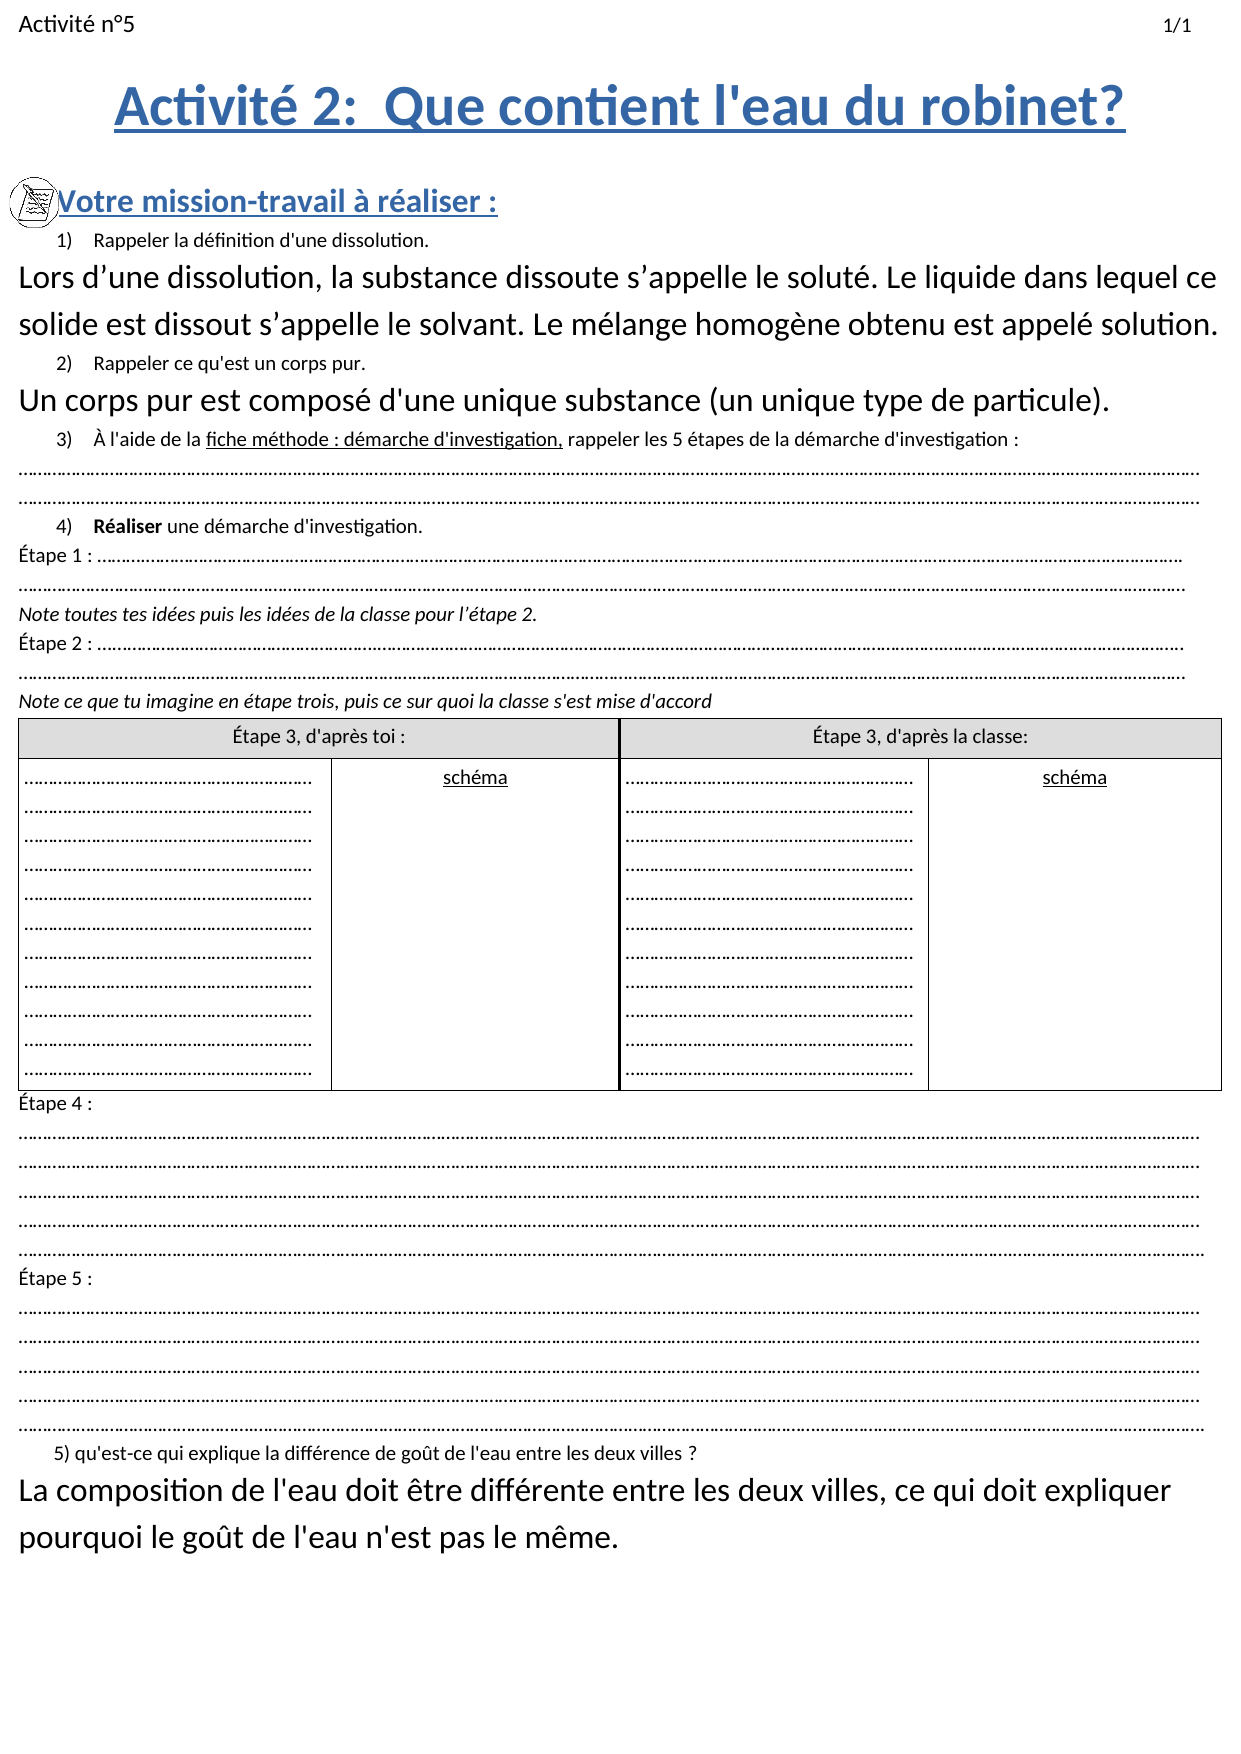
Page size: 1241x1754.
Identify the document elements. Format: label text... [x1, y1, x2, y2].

text …………………………………………….……………………………………………………………………………………………………….………………………………….……………………………… [18, 1382, 1221, 1407]
text 5) qu'est-ce qui explique la différence de goût de l'eau entre les deux villes ? [18, 1440, 1221, 1466]
text Étape 4 : [18, 1091, 1221, 1116]
table_cell ………………………………………………………………………………………………………………………………………………………………………………………………………………………………………………………………………………………………………………………………………………………………………………………………………………………………………………………………………………………………………………………………………………………………………………………………………… [19, 759, 331, 1090]
text ………………………………………….……………………………………………………………………………………………………….………………………………….……………………………… [18, 572, 1221, 597]
picture [9, 177, 59, 228]
text Un corps pur est composé d'une unique substance (un unique type de particule). [18, 379, 1221, 420]
table_cell ………………………………………………………………………………………………………………………………………………………………………………………………………………………………………………………………………………………………………………………………………………………………………………………………………………………………………………………………………………………………………………………………………………………………………………………………………… [621, 759, 928, 1090]
text …………………………………………….……………………………………………………………………………………………………….………………………………….……………………………… [18, 1149, 1221, 1174]
text Étape 5 : [18, 1265, 1221, 1291]
text Étape 2 : …...…………………………………………….……………………………………………………………………………………………………….………………………………………….. [18, 630, 1221, 655]
text Étape 1 : ……….…………………………………………….……………………………………………………………………………………………………….………………………………………. [18, 542, 1221, 568]
text …………………………………………….……………………………………………………………………………………………………….………………………………….……………………………… [18, 1324, 1221, 1349]
text …………………………………………….……………………………………………………………………………………………………….………………………………….……………………………… [18, 1294, 1221, 1320]
table_cell schéma [332, 759, 618, 1090]
text ………………………………………….……………………………………………………………………………………………………….………………………………….……………………………… [18, 659, 1221, 684]
text …………………………………………….……………………………………………………………………………………………………….………………………………….……………………………… [18, 455, 1221, 480]
text …………………………………………….……………………………………………………………………………………………………….………………………………….……………………………… [18, 1207, 1221, 1232]
text …………………………………………….……………………………………………………………………………………………………….………………………………….……………………………… [18, 1178, 1221, 1203]
table_header Étape 3, d'après la classe: [621, 719, 1221, 758]
text Lors d’une dissolution, la substance dissoute s’appelle le soluté. Le liquide dans lequel ce solide est dissout s’appelle le solvant. Le mélange homogène obtenu est appelé solution. [18, 256, 1221, 344]
text Votre mission-travail à réaliser : [59, 180, 1221, 221]
text …………………………………………….……………………………………………………………………………………………………….………………………………….……………………………… [18, 1353, 1221, 1378]
table_cell schéma [929, 759, 1221, 1090]
title Activité 2: Que contient l'eau du robinet? [18, 68, 1221, 139]
list À l'aide de la fiche méthode : démarche d'investigation, rappeler les 5 étapes de la démarche d'investigation : [56, 426, 1221, 451]
table_header Étape 3, d'après toi : [19, 719, 618, 758]
list Rappeler ce qu'est un corps pur. [56, 350, 1221, 375]
text ………………………………………….……………………………………………………………………………………………………….………………………………….…………………………………. [18, 1236, 1221, 1262]
text …………………………………………….……………………………………………………………………………………………………….………………………………….……………………………… [18, 1119, 1221, 1145]
list Réaliser une démarche d'investigation. [56, 513, 1221, 539]
text La composition de l'eau doit être différente entre les deux villes, ce qui doit expliquer pourquoi le goût de l'eau n'est pas le même. [18, 1469, 1221, 1557]
text Note ce que tu imagine en étape trois, puis ce sur quoi la classe s'est mise d'accord [18, 688, 1221, 714]
text ………………………………………….……………………………………………………………………………………………………….………………………………….…………………………………. [18, 1411, 1221, 1437]
text …………………………………………….……………………………………………………………………………………………………….………………………………….……………………………… [18, 484, 1221, 509]
list Rappeler la définition d'une dissolution. [56, 227, 1221, 253]
text Note toutes tes idées puis les idées de la classe pour l’étape 2. [18, 601, 1221, 626]
